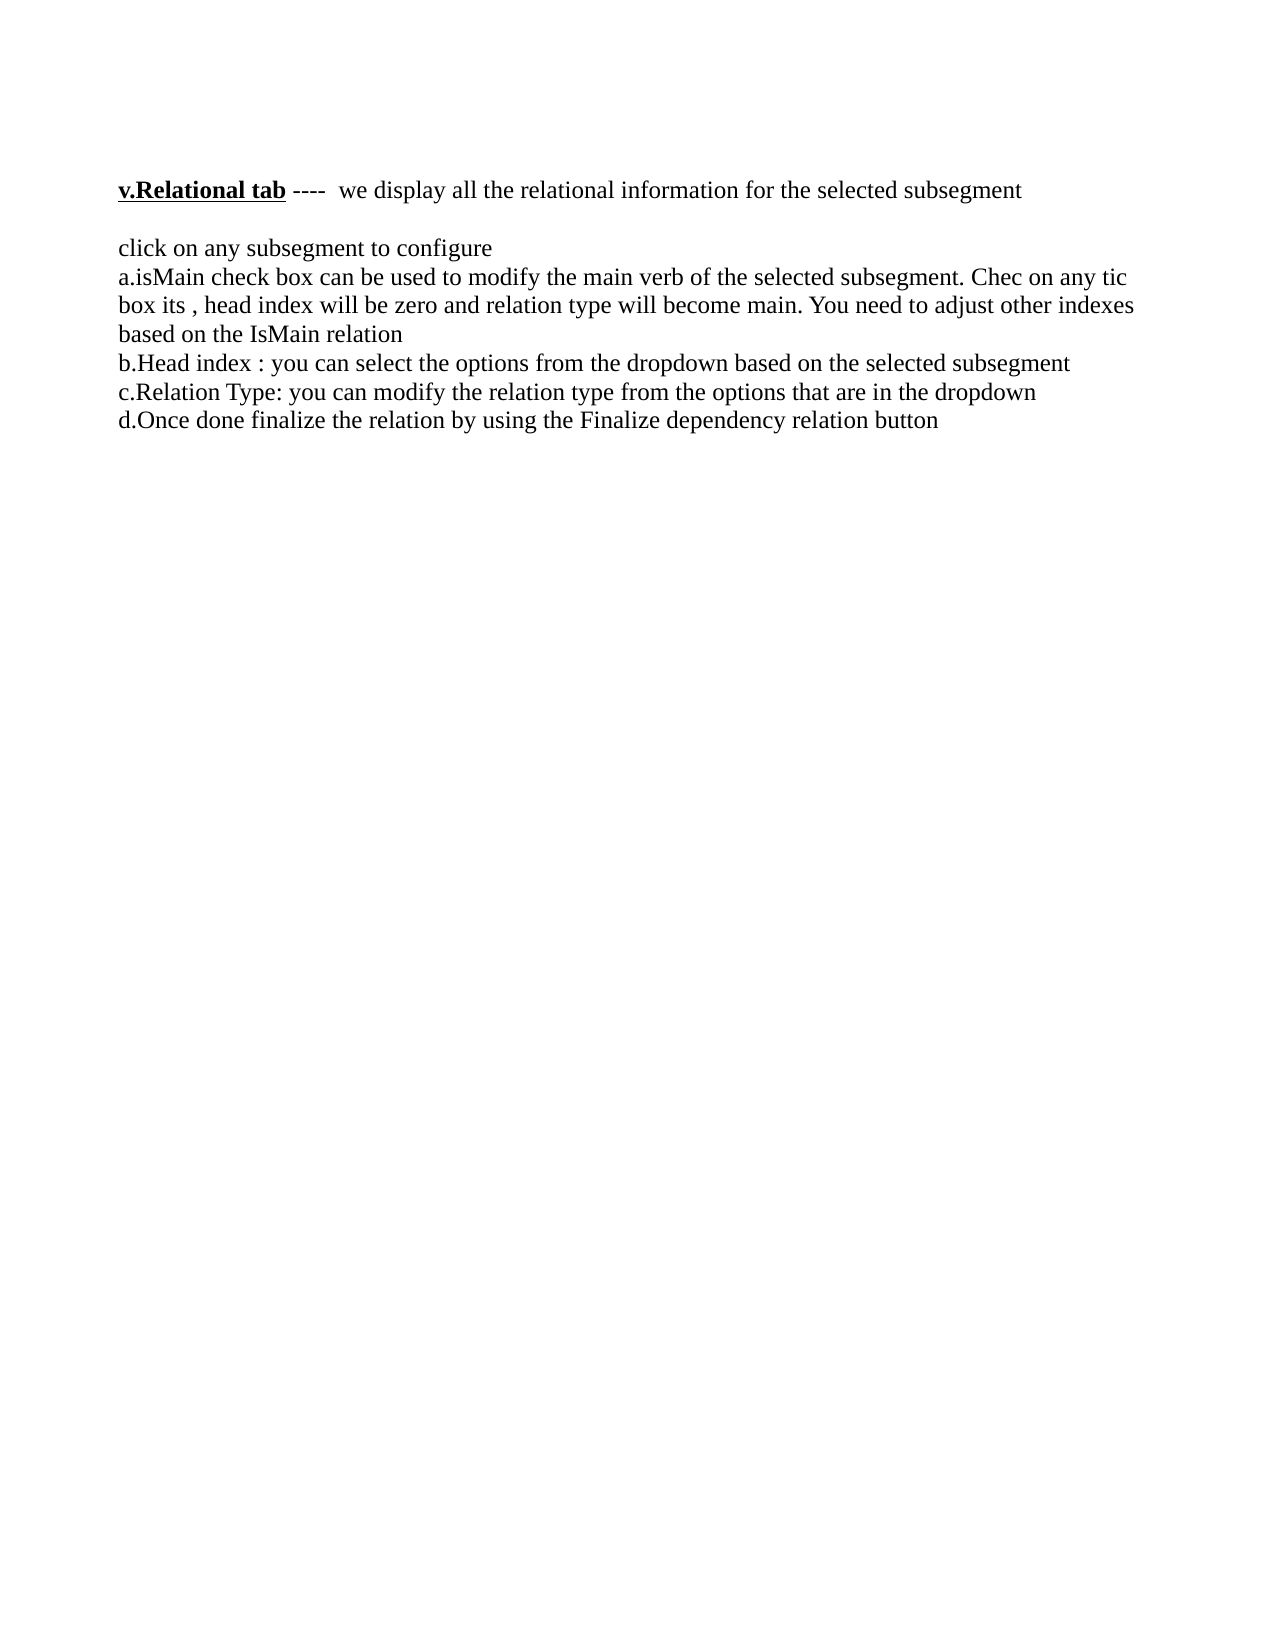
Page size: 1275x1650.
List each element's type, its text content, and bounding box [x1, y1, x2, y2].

text [118, 118, 1157, 176]
text v.Relational tab ---- we display all the relational information for the selected subsegment click on any subsegment to configure a.isMain check box can be used to modify the main verb of the selected subsegment. Chec on any tic box its , head index will be zero and relation type will become main. You need to adjust other indexes based on the IsMain relation b.Head index : you can select the options from the dropdown based on the selected subsegment c.Relation Type: you can modify the relation type from the options that are in the dropdown d.Once done finalize the relation by using the Finalize dependency relation button [118, 176, 1157, 521]
